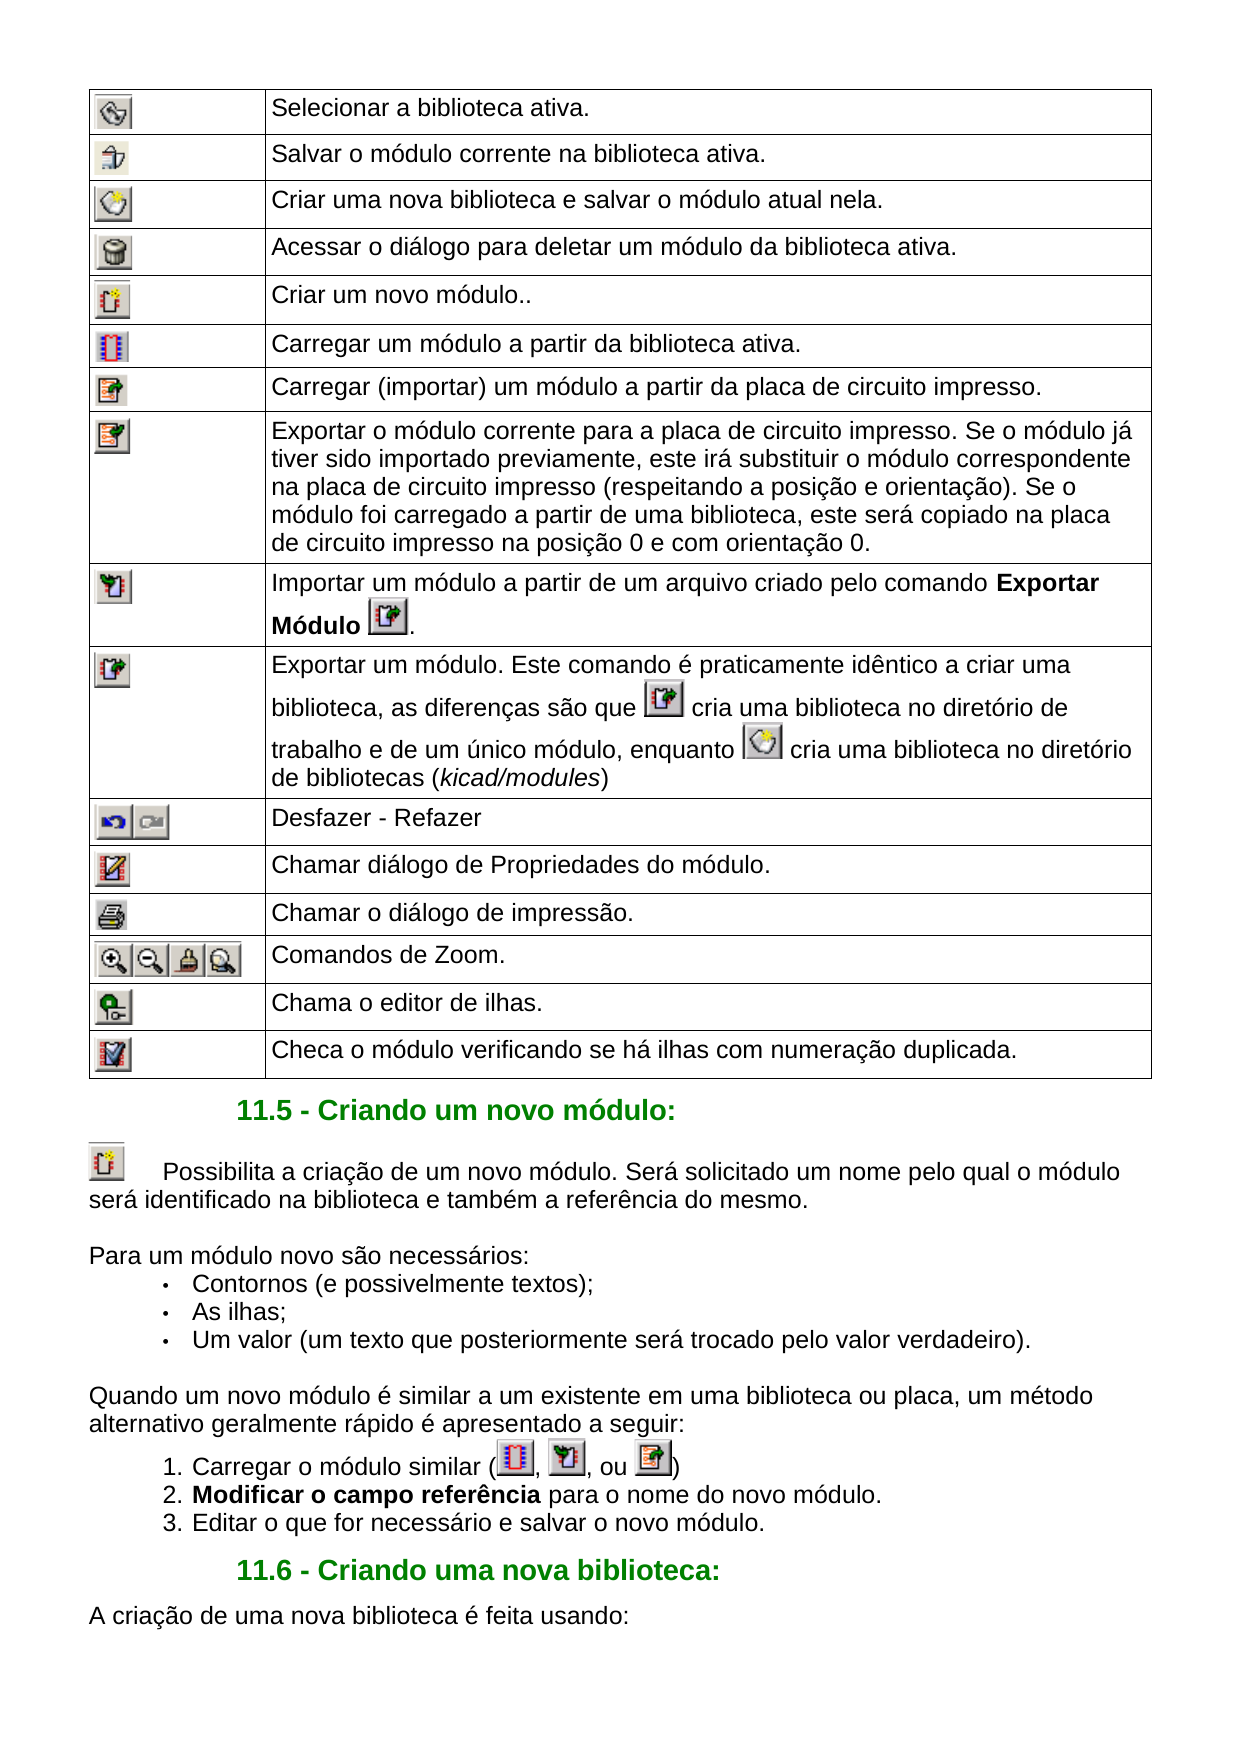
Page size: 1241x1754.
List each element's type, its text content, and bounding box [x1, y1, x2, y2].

subtitle Criando uma nova biblioteca: [162, 1553, 1152, 1586]
table_cell [90, 846, 265, 893]
picture [644, 679, 685, 717]
picture [742, 722, 783, 759]
table_cell [90, 181, 265, 228]
table_cell Criar um novo módulo.. [266, 276, 1151, 324]
text Para um módulo novo são necessários: [88, 1242, 1152, 1270]
table_cell Checa o módulo verificando se há ilhas com numeração duplicada. [266, 1031, 1151, 1078]
table_cell Exportar um módulo. Este comando é praticamente idêntico a criar uma biblioteca, as diferenças são que cria uma biblioteca no diretório de trabalho e de um único módulo, enquanto cria uma biblioteca no diretório de bibliotecas (kicad/modules) [266, 647, 1151, 798]
picture [94, 1036, 132, 1072]
picture [94, 372, 128, 406]
table_cell Carregar um módulo a partir da biblioteca ativa. [266, 325, 1151, 367]
text Possibilita a criação de um novo módulo. Será solicitado um nome pelo qual o módulo será identificado na biblioteca e também a referência do mesmo. [88, 1143, 1152, 1214]
picture [94, 417, 131, 454]
table_cell Acessar o diálogo para deletar um módulo da biblioteca ativa. [266, 229, 1151, 275]
table_cell [90, 368, 265, 411]
picture [94, 185, 133, 222]
table_cell [90, 984, 265, 1030]
picture [94, 140, 129, 175]
text Quando um novo módulo é similar a um existente em uma biblioteca ou placa, um método alternativo geralmente rápido é apresentado a seguir: [88, 1382, 1152, 1438]
picture [548, 1438, 586, 1476]
table_cell [90, 325, 265, 367]
picture [368, 597, 409, 635]
table_cell Criar uma nova biblioteca e salvar o módulo atual nela. [266, 181, 1151, 228]
picture [94, 94, 133, 129]
picture [94, 851, 131, 887]
table_cell [90, 135, 265, 180]
picture [94, 568, 133, 604]
table_cell Importar um módulo a partir de um arquivo criado pelo comando Exportar Módulo . [266, 564, 1151, 646]
table_cell Comandos de Zoom. [266, 936, 1151, 983]
table_cell [90, 647, 265, 798]
table_cell Chamar o diálogo de impressão. [266, 894, 1151, 935]
table_cell Salvar o módulo corrente na biblioteca ativa. [266, 135, 1151, 180]
list Modificar o campo referência para o nome do novo módulo. [162, 1481, 1152, 1509]
picture [94, 651, 131, 688]
list Contornos (e possivelmente textos); [162, 1270, 1152, 1298]
table_header [90, 90, 265, 134]
picture [634, 1439, 672, 1476]
table_cell [90, 1031, 265, 1078]
list Editar o que for necessário e salvar o novo módulo. [162, 1509, 1152, 1537]
table_cell Chamar diálogo de Propriedades do módulo. [266, 846, 1151, 893]
text A criação de uma nova biblioteca é feita usando: [88, 1602, 1152, 1630]
table_cell [90, 229, 265, 275]
table_cell [90, 936, 265, 983]
picture [94, 233, 133, 270]
list Carregar o módulo similar (, , ou ) [162, 1438, 1152, 1481]
picture [88, 1142, 125, 1181]
subtitle Criando um novo módulo: [162, 1094, 1152, 1127]
list As ilhas; [162, 1298, 1152, 1326]
list Um valor (um texto que posteriormente será trocado pelo valor verdadeiro). [162, 1326, 1152, 1354]
table_header Selecionar a biblioteca ativa. [266, 90, 1151, 134]
table_cell Desfazer - Refazer [266, 799, 1151, 845]
table_cell Chama o editor de ilhas. [266, 984, 1151, 1030]
picture [94, 803, 170, 840]
table_cell Exportar o módulo corrente para a placa de circuito impresso. Se o módulo já tiver sido importado previamente, este irá substituir o módulo correspondente na placa de circuito impresso (respeitando a posição e orientação). Se o módulo foi carregado a partir de uma biblioteca, este será copiado na placa de circuito impresso na posição 0 e com orientação 0. [266, 412, 1151, 563]
picture [94, 988, 134, 1025]
table_cell [90, 799, 265, 845]
picture [94, 941, 242, 977]
table_cell [90, 276, 265, 324]
table_cell [90, 412, 265, 563]
table_cell [90, 564, 265, 646]
picture [496, 1439, 535, 1476]
table_cell [90, 894, 265, 935]
picture [94, 280, 131, 319]
table_cell Carregar (importar) um módulo a partir da placa de circuito impresso. [266, 368, 1151, 411]
